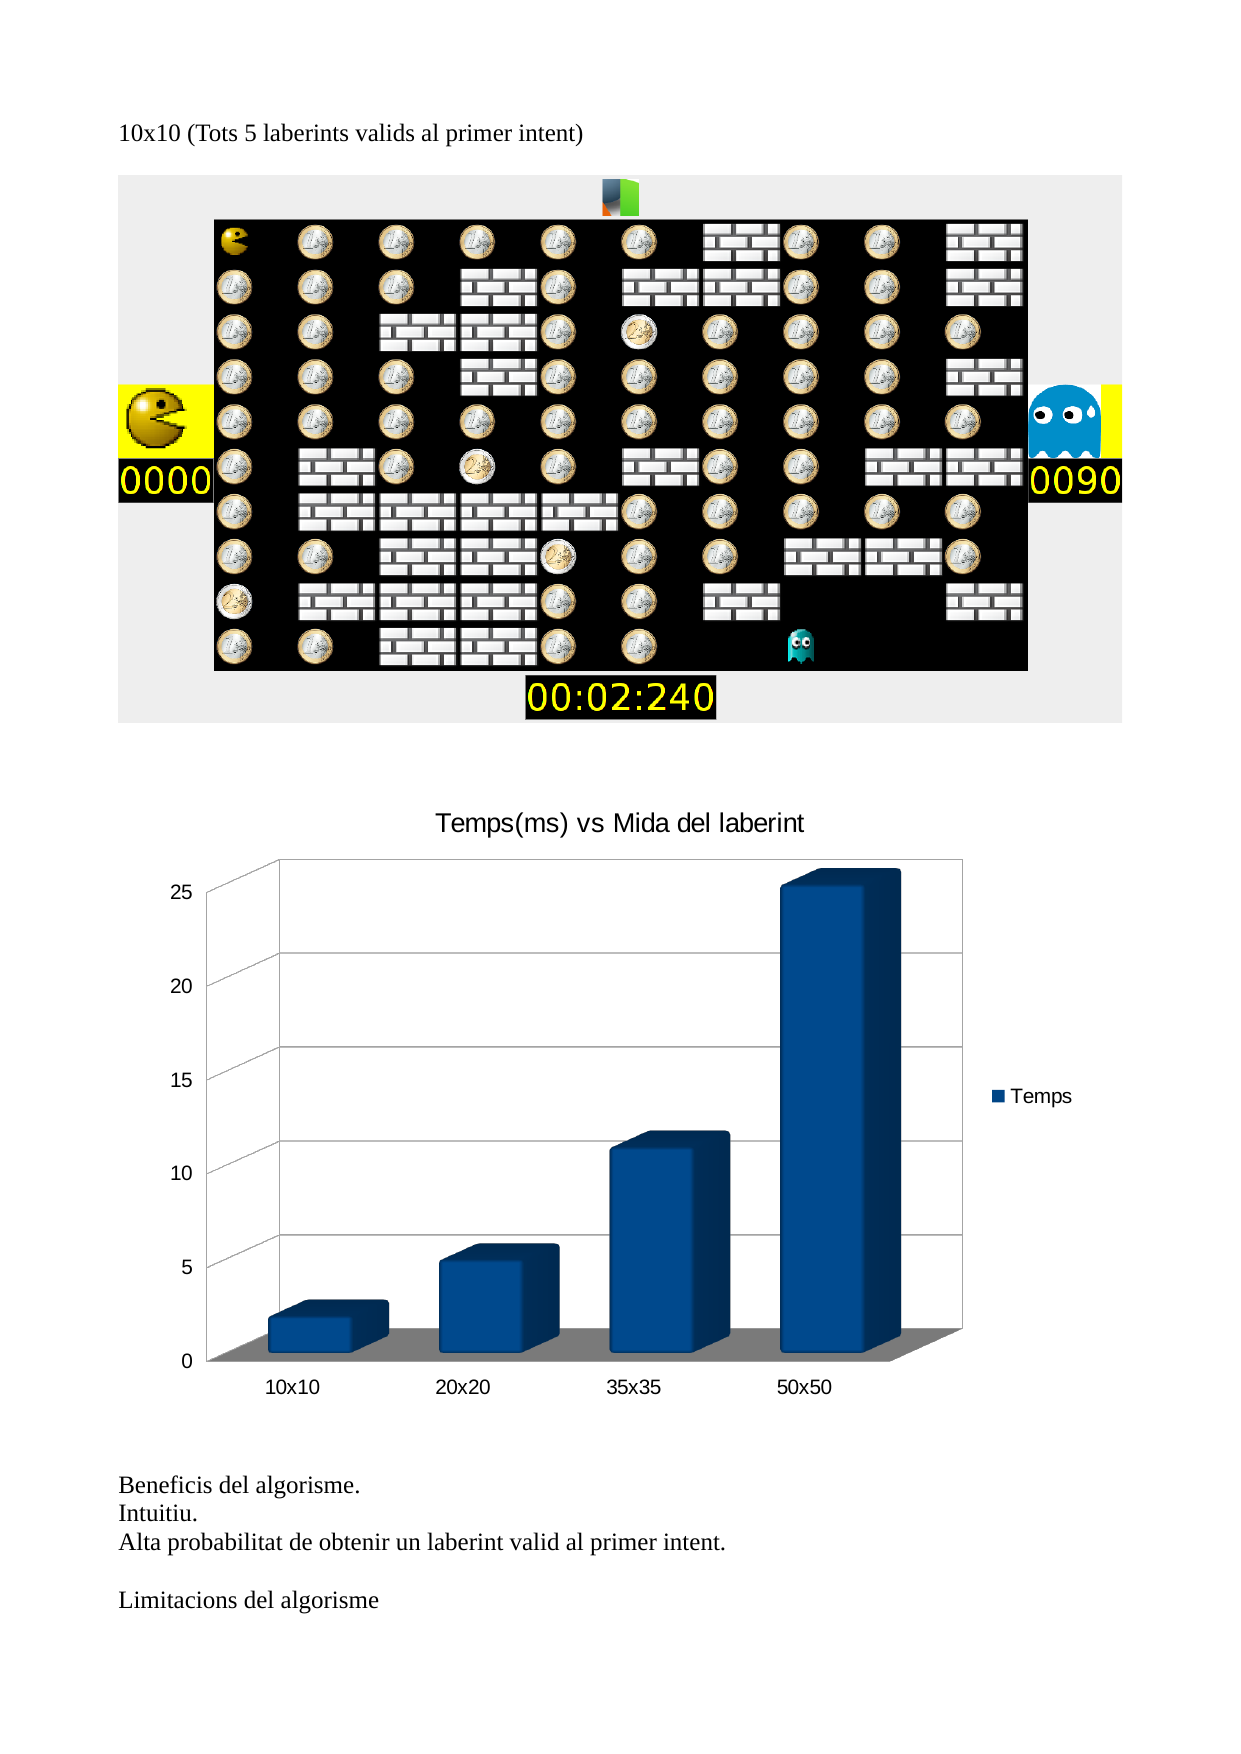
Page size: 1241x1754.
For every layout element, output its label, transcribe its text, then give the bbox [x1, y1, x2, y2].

text Limitacions del algorisme [118, 1585, 1122, 1613]
text 10x10 (Tots 5 laberints valids al primer intent) [118, 118, 1122, 147]
text Intuitiu. [118, 1498, 1122, 1527]
text Alta probabilitat de obtenir un laberint valid al primer intent. [118, 1527, 1122, 1556]
picture [118, 175, 1123, 723]
text Beneficis del algorisme. [118, 1470, 1122, 1498]
